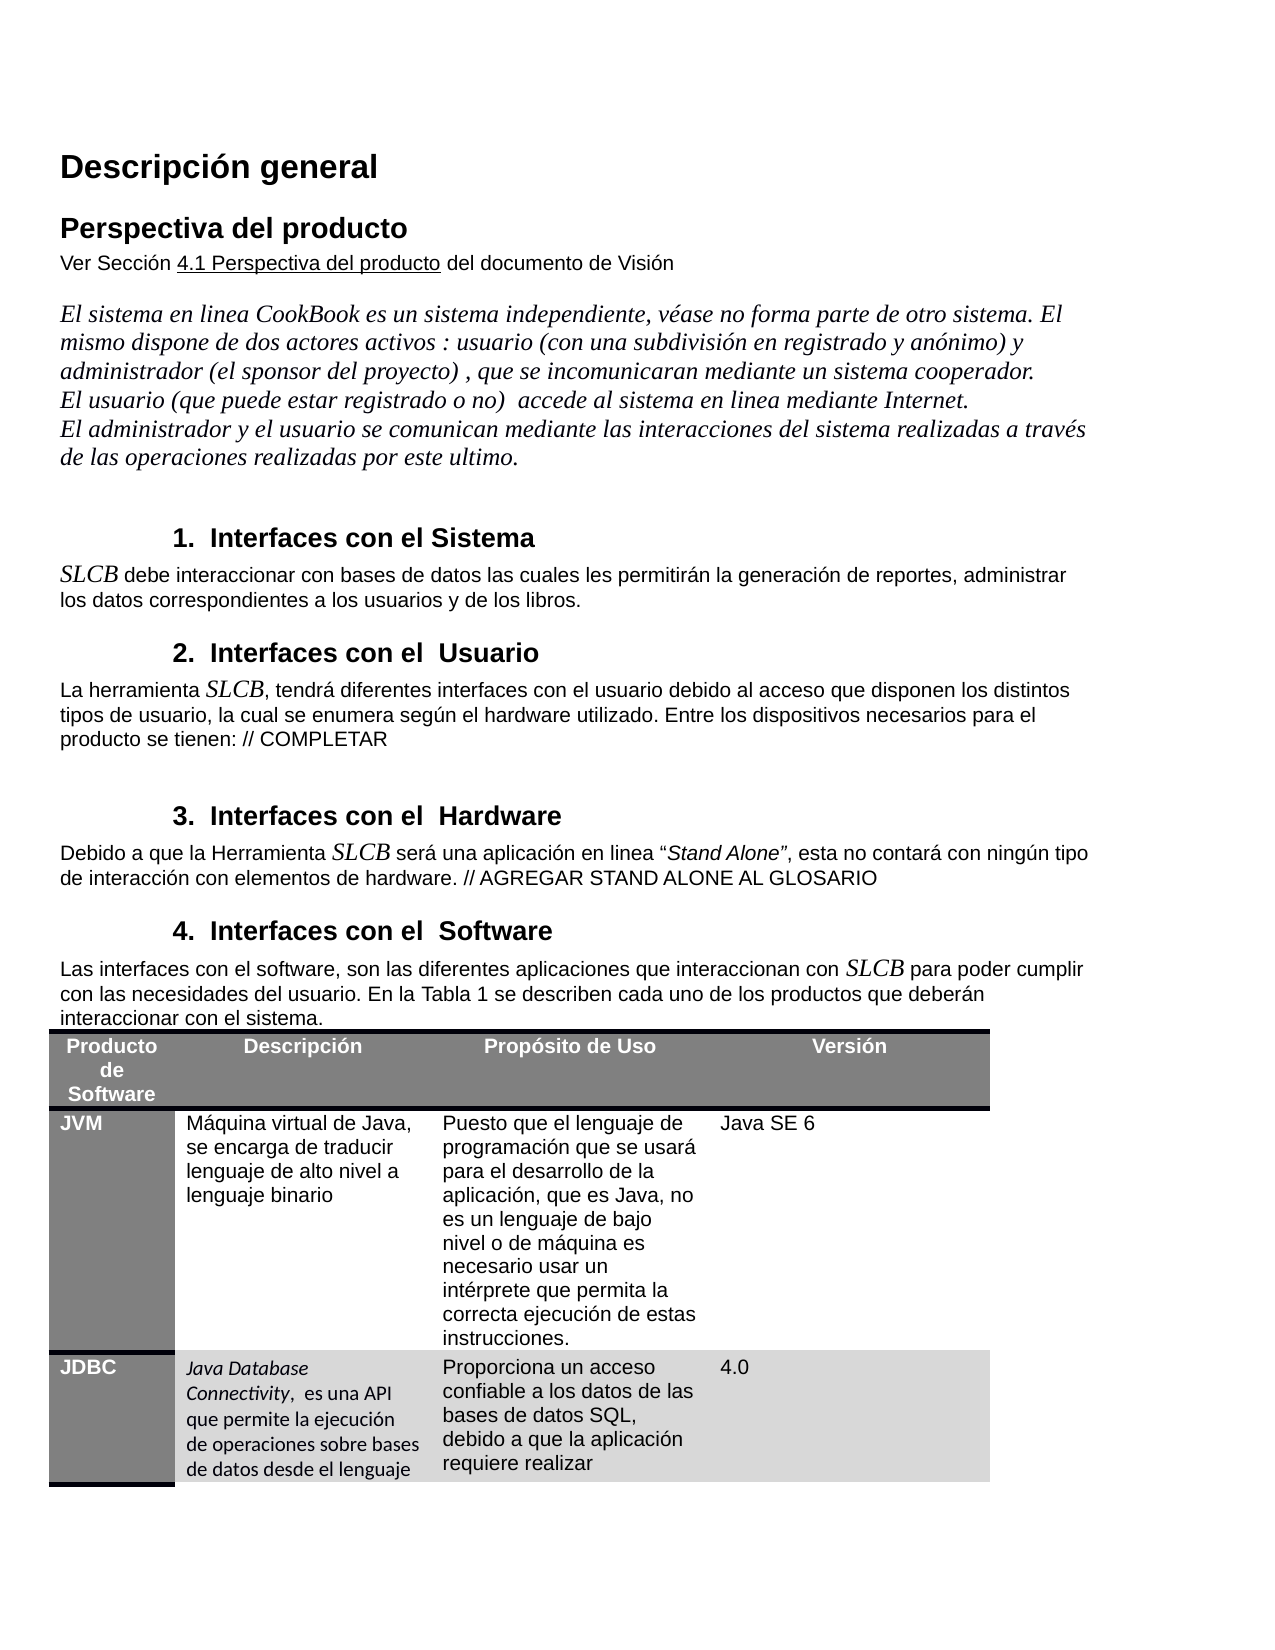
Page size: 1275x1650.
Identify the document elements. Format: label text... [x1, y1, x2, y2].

subtitle Descripción general [60, 148, 1098, 186]
table_cell JDBC [49, 1355, 175, 1482]
text El administrador y el usuario se comunican mediante las interacciones del sistema realizadas a través de las operaciones realizadas por este ultimo. [60, 414, 1098, 471]
table_cell Puesto que el lenguaje de programación que se usará para el desarrollo de la aplicación, que es Java, no es un lenguaje de bajo nivel o de máquina es necesario usar un intérprete que permita la correcta ejecución de estas instrucciones. [431, 1111, 709, 1350]
text El usuario (que puede estar registrado o no) accede al sistema en linea mediante Internet. [60, 385, 1098, 414]
subtitle Interfaces con el Software [172, 915, 1098, 946]
table_cell Java SE 6 [709, 1111, 990, 1350]
subtitle Interfaces con el Usuario [172, 637, 1098, 668]
text Ver Sección 4.1 Perspectiva del producto del documento de Visión [60, 251, 1098, 275]
text SLCB debe interaccionar con bases de datos las cuales les permitirán la generación de reportes, administrar los datos correspondientes a los usuarios y de los libros. [60, 559, 1098, 612]
table_header Descripción [175, 1034, 431, 1106]
table_cell Proporciona un acceso confiable a los datos de las bases de datos SQL, debido a que la aplicación requiere realizar [431, 1350, 709, 1482]
text Debido a que la Herramienta SLCB será una aplicación en linea “Stand Alone”, esta no contará con ningún tipo de interacción con elementos de hardware. // AGREGAR STAND ALONE AL GLOSARIO [60, 837, 1098, 890]
text La herramienta SLCB, tendrá diferentes interfaces con el usuario debido al acceso que disponen los distintos tipos de usuario, la cual se enumera según el hardware utilizado. Entre los dispositivos necesarios para el producto se tienen: // COMPLETAR [60, 674, 1098, 751]
table_header Producto de Software [49, 1034, 175, 1106]
table_cell 4.0 [709, 1350, 990, 1482]
subtitle Interfaces con el Hardware [172, 800, 1098, 831]
subtitle Perspectiva del producto [60, 211, 1098, 244]
text Las interfaces con el software, son las diferentes aplicaciones que interaccionan con SLCB para poder cumplir con las necesidades del usuario. En la Tabla 1 se describen cada uno de los productos que deberán interaccionar con el sistema. [60, 953, 1098, 1029]
text El sistema en linea CookBook es un sistema independiente, véase no forma parte de otro sistema. El mismo dispone de dos actores activos : usuario (con una subdivisión en registrado y anónimo) y administrador (el sponsor del proyecto) , que se incomunicaran mediante un sistema cooperador. [60, 299, 1098, 385]
subtitle Interfaces con el Sistema [172, 522, 1098, 553]
table_header Versión [709, 1034, 990, 1106]
table_cell Java Database Connectivity, es una API que permite la ejecución de operaciones sobre bases de datos desde el lenguaje [175, 1350, 431, 1482]
table_header Propósito de Uso [431, 1034, 709, 1106]
table_cell Máquina virtual de Java, se encarga de traducir lenguaje de alto nivel a lenguaje binario [175, 1111, 431, 1350]
table_cell JVM [49, 1111, 175, 1350]
